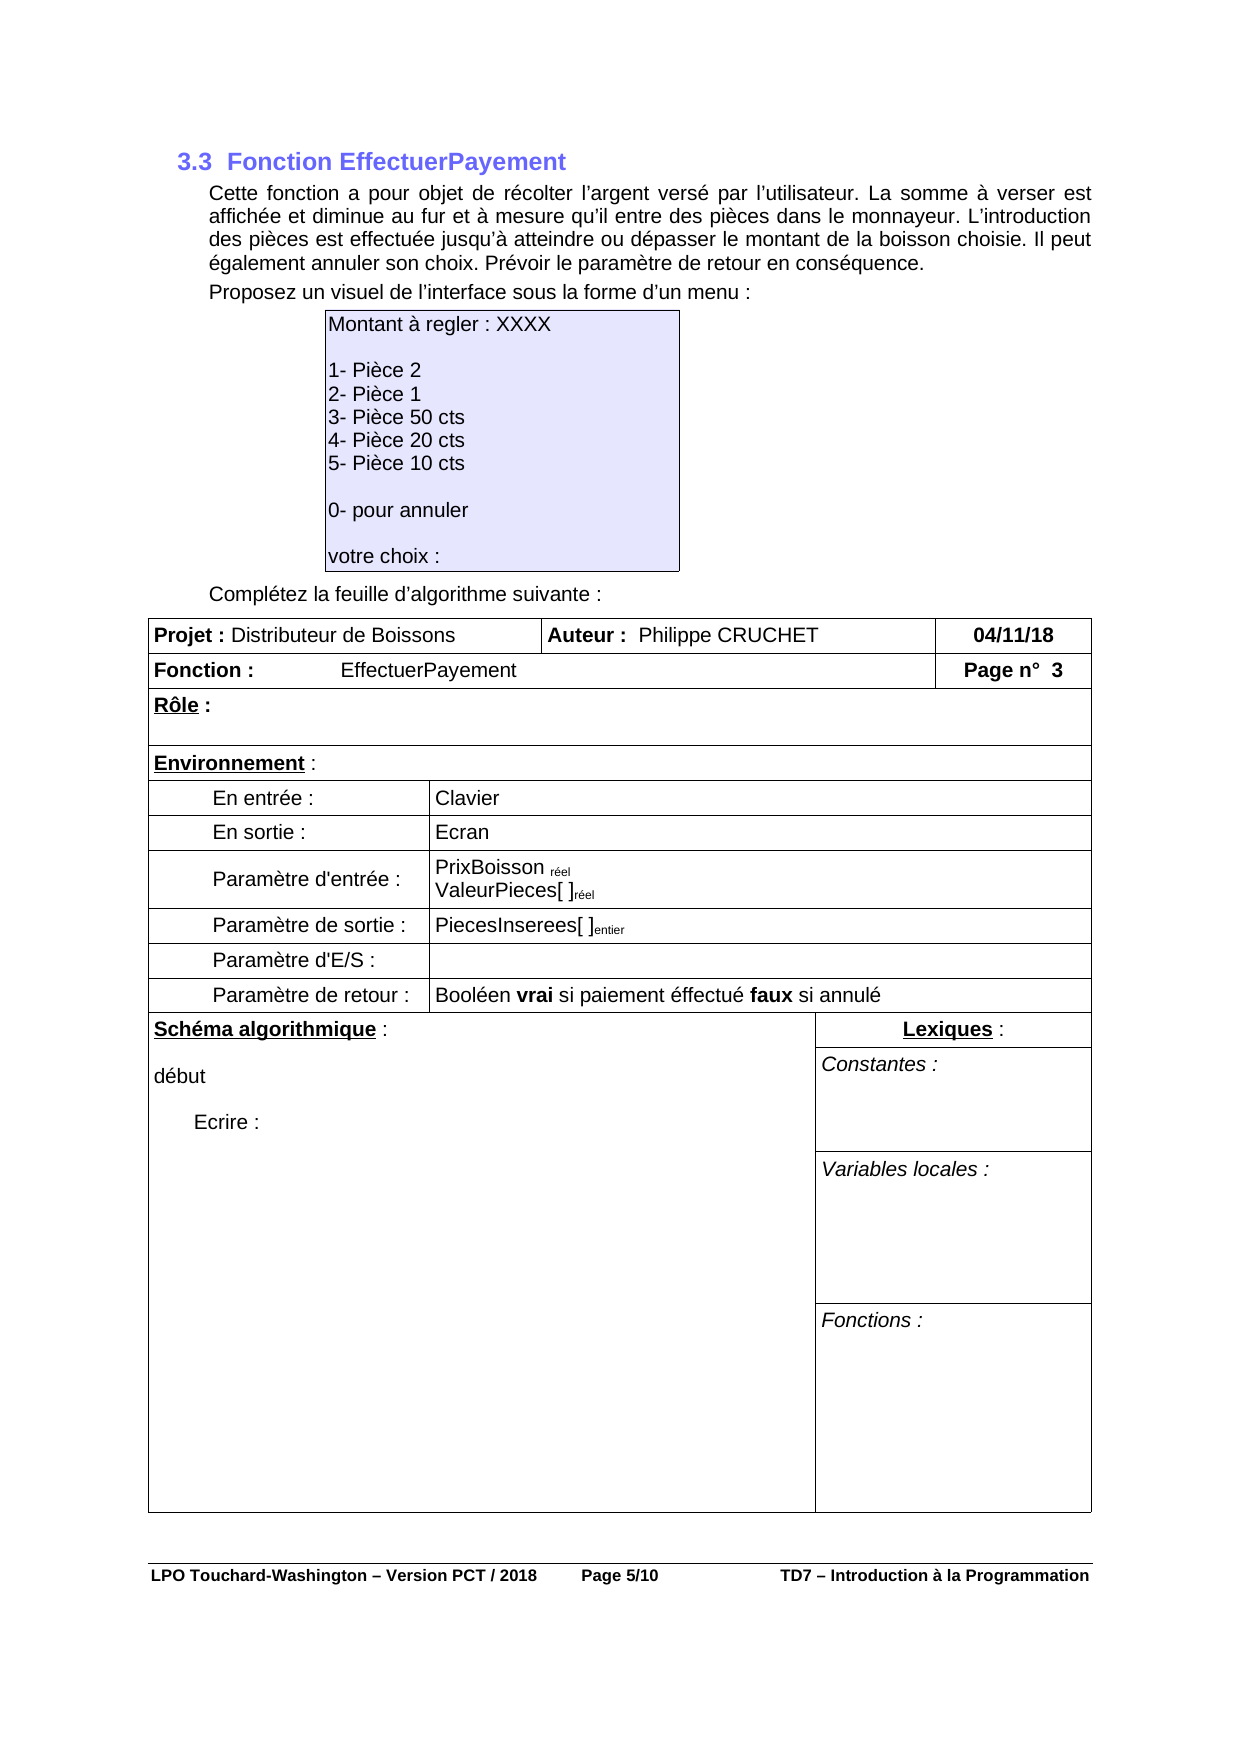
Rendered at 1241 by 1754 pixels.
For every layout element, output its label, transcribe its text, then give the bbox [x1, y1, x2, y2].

text 5- Pièce 10 cts [326, 449, 679, 472]
table_cell Paramètre de retour : [149, 979, 429, 1012]
table_cell Fonction : EffectuerPayement [149, 654, 935, 688]
text 2- Pièce 1 [326, 379, 679, 402]
text 0- pour annuler [326, 495, 679, 519]
table_cell En entrée : [149, 781, 429, 815]
table_cell Environnement : [149, 746, 1091, 780]
table_cell Paramètre d'E/S : [149, 944, 429, 978]
table_cell PrixBoisson réel ValeurPieces[ ]réel [430, 851, 1091, 908]
text Proposez un visuel de l’interface sous la forme d’un menu : [208, 280, 1093, 304]
table_cell Fonctions : [816, 1304, 1091, 1512]
table_header 04/11/18 [936, 619, 1091, 653]
text Cette fonction a pour objet de récolter l’argent versé par l’utilisateur. La somme à verser est affichée et diminue au fur et à mesure qu’il entre des pièces dans le monnayeur. L’introduction des pièces est effectuée jusqu’à atteindre ou dépasser le montant de la boisson choisie. Il peut également annuler son choix. Prévoir le paramètre de retour en conséquence. [208, 182, 1093, 274]
table_cell Ecran [430, 816, 1091, 850]
table_cell Clavier [430, 781, 1091, 815]
table_header Projet : Distributeur de Boissons [149, 619, 541, 653]
text 1- Pièce 2 [326, 356, 679, 379]
table_cell Constantes : [816, 1048, 1091, 1151]
table_cell En sortie : [149, 816, 429, 850]
table_cell Paramètre d'entrée : [149, 851, 429, 908]
text 3- Pièce 50 cts [326, 402, 679, 426]
table_header Lexiques : [816, 1013, 1091, 1047]
table_cell Variables locales : [816, 1152, 1091, 1303]
subtitle Fonction EffectuerPayement [177, 148, 1033, 176]
table_header Auteur : Philippe CRUCHET [542, 619, 935, 653]
text 4- Pièce 20 cts [326, 426, 679, 449]
text Montant à regler : XXXX [326, 311, 679, 333]
table_cell Schéma algorithmique : début Ecrire : [149, 1013, 815, 1512]
table_cell Page n° 3 [936, 654, 1091, 688]
text Complétez la feuille d’algorithme suivante : [208, 583, 1093, 606]
table_cell Booléen vrai si paiement éffectué faux si annulé [430, 979, 1091, 1012]
table_cell Rôle : [149, 689, 1091, 745]
table_cell PiecesInserees[ ]entier [430, 909, 1091, 943]
table_cell Paramètre de sortie : [149, 909, 429, 943]
table_cell [430, 944, 1091, 978]
text votre choix : [326, 542, 679, 571]
